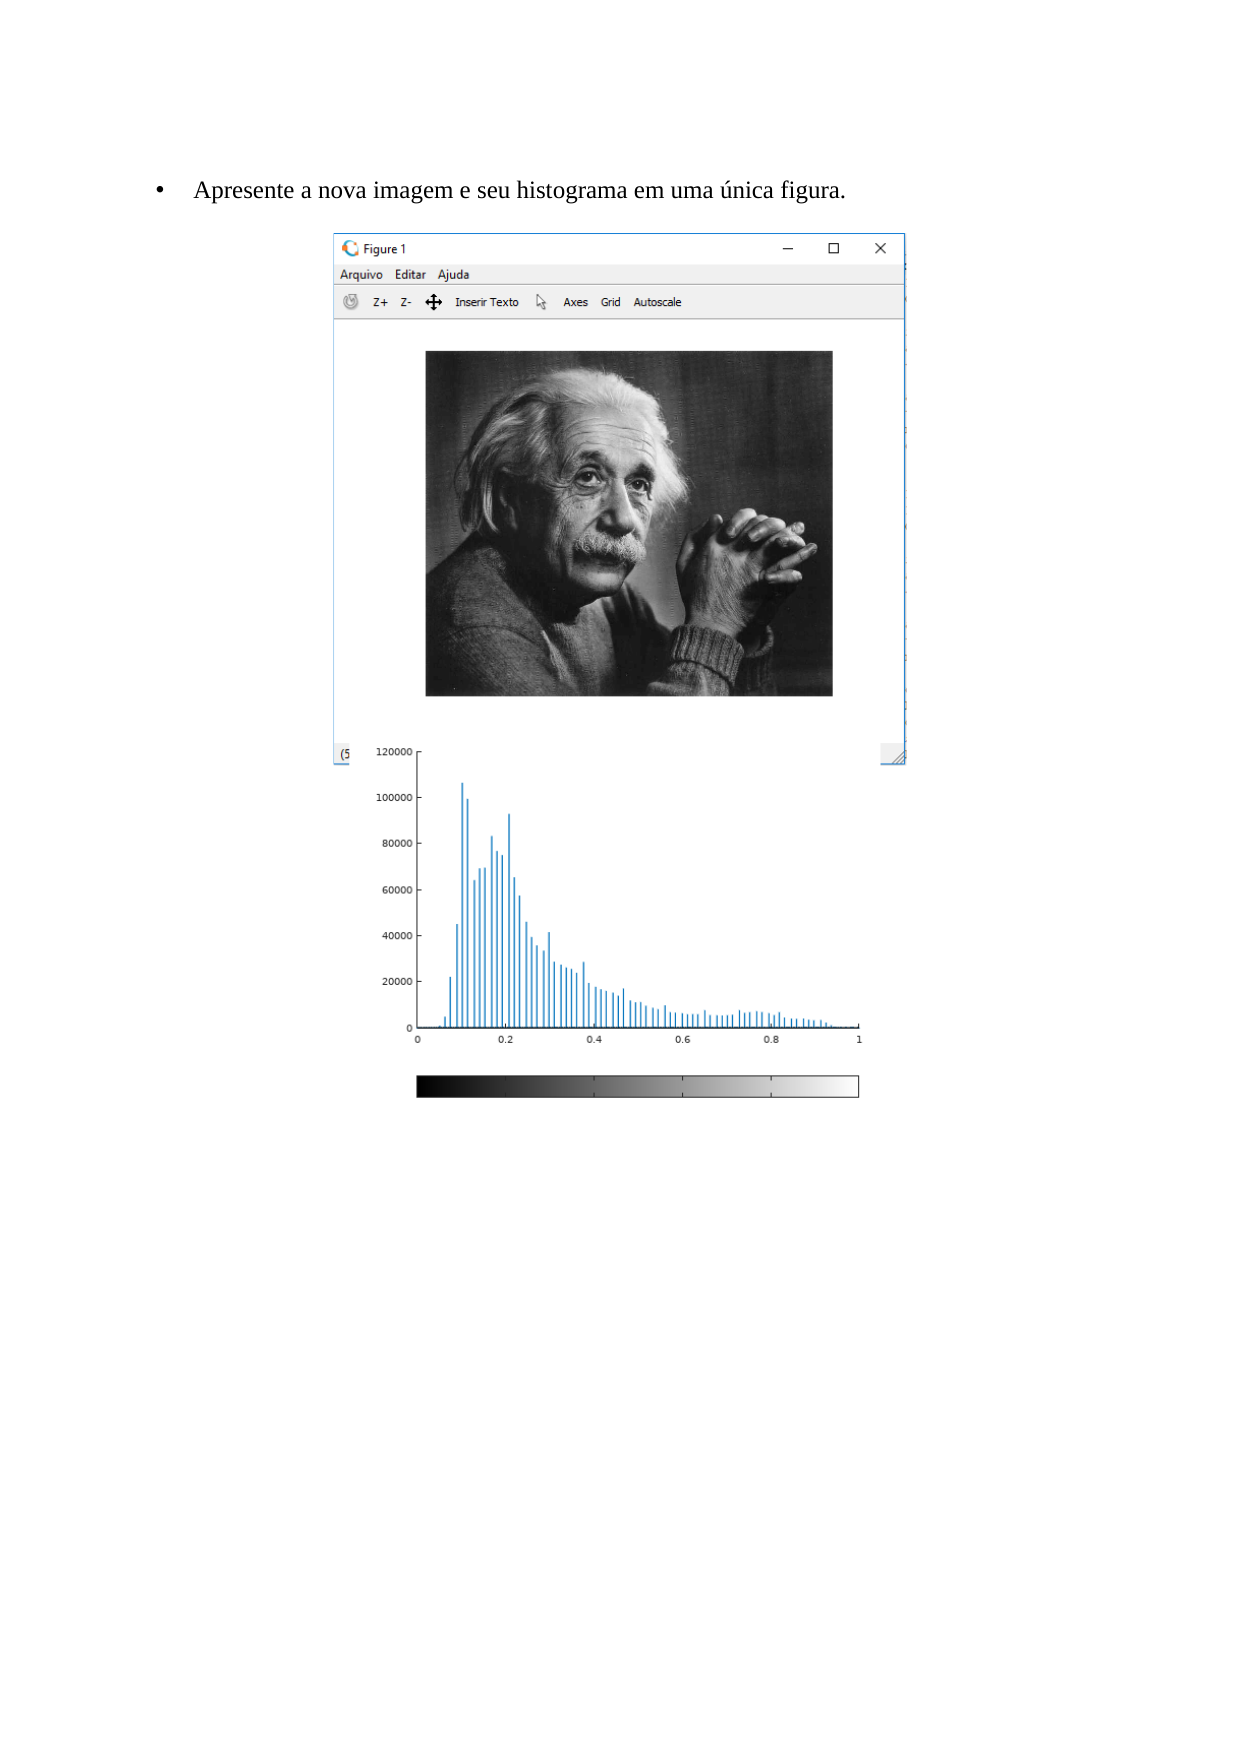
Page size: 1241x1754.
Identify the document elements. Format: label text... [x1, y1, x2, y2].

list Apresente a nova imagem e seu histograma em uma única figura. [156, 176, 1122, 204]
picture [333, 233, 907, 1113]
